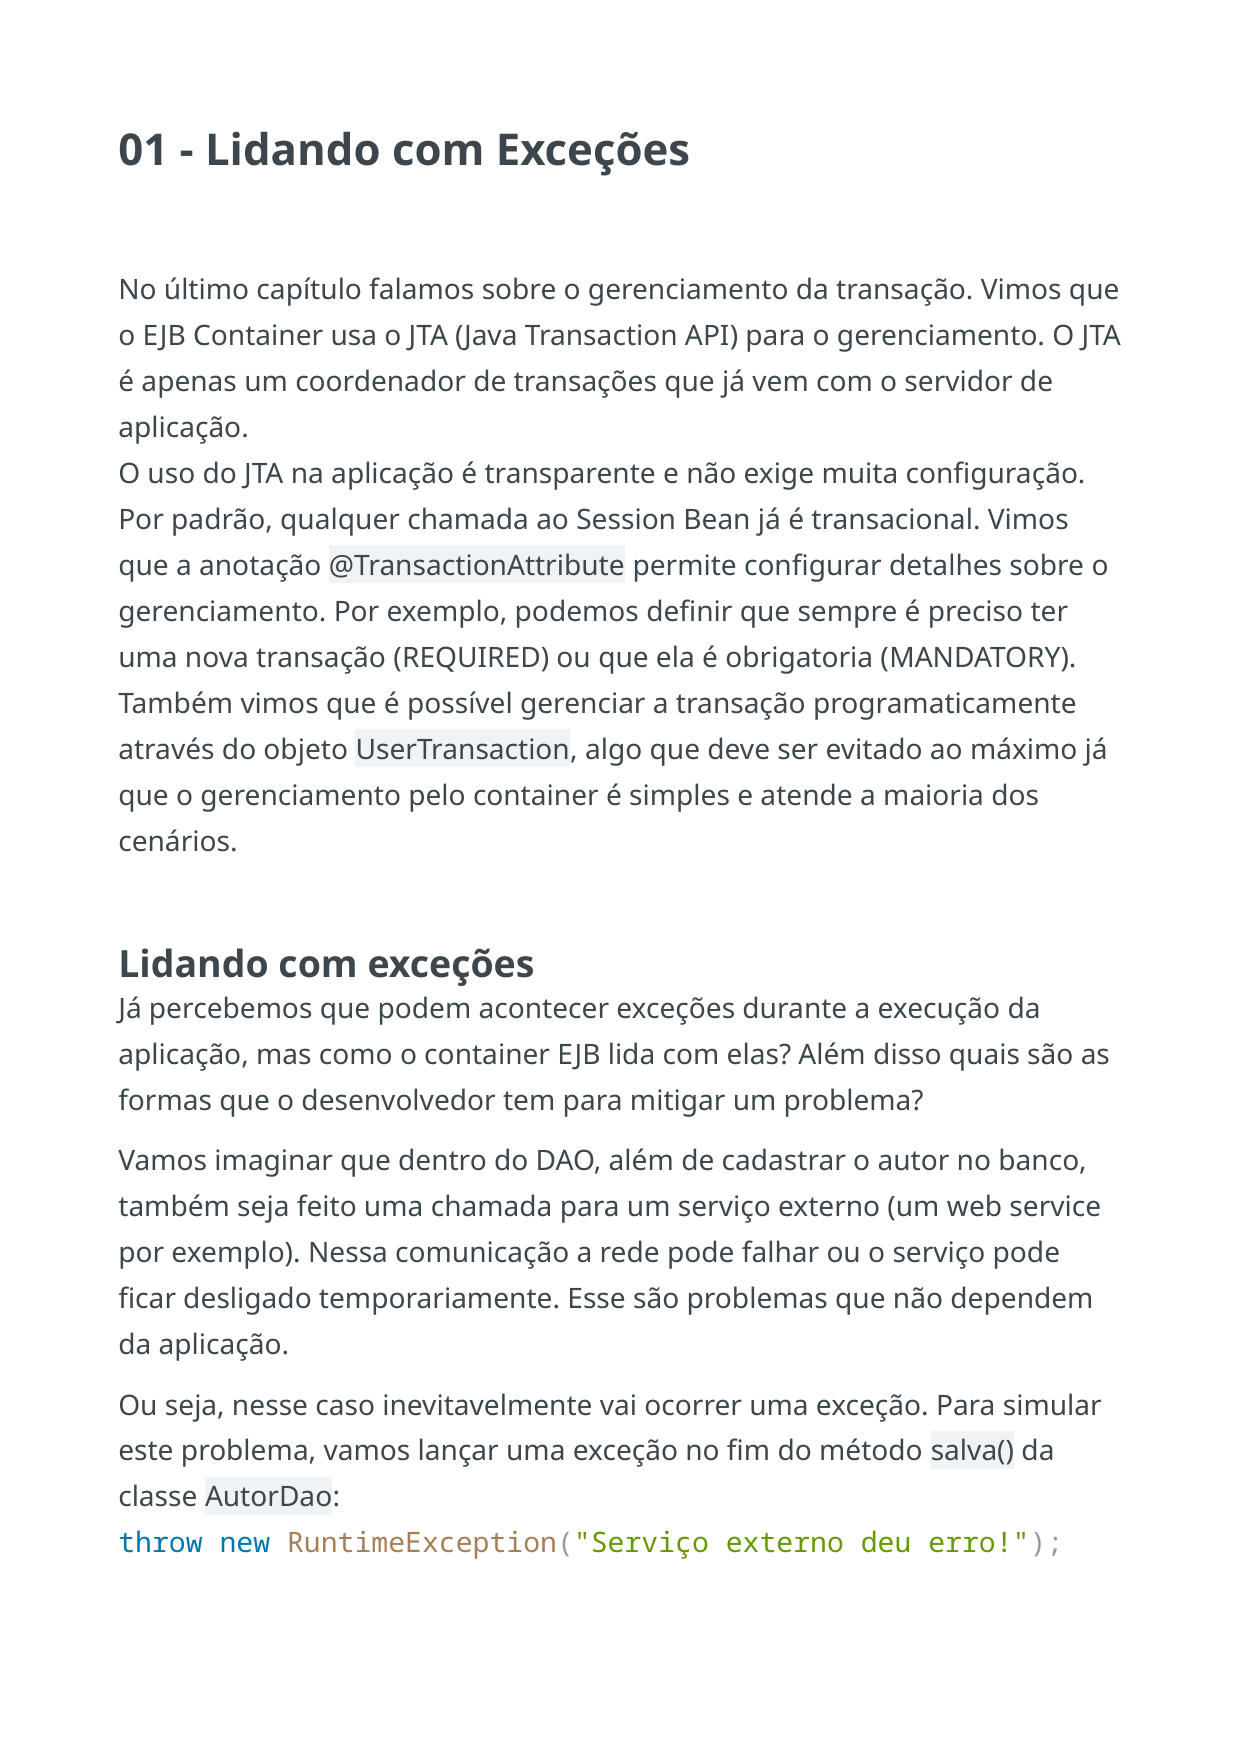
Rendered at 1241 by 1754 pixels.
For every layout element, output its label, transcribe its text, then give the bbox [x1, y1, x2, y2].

subtitle Lidando com exceções [118, 937, 1122, 988]
text O uso do JTA na aplicação é transparente e não exige muita configuração. Por padrão, qualquer chamada ao Session Bean já é transacional. Vimos que a anotação @TransactionAttribute permite configurar detalhes sobre o gerenciamento. Por exemplo, podemos definir que sempre é preciso ter uma nova transação (REQUIRED) ou que ela é obrigatoria (MANDATORY). [118, 453, 1122, 675]
text throw new RuntimeException("Serviço externo deu erro!"); [118, 1523, 1122, 1561]
text No último capítulo falamos sobre o gerenciamento da transação. Vimos que o EJB Container usa o JTA (Java Transaction API) para o gerenciamento. O JTA é apenas um coordenador de transações que já vem com o servidor de aplicação. [118, 269, 1122, 446]
text Já percebemos que podem acontecer exceções durante a execução da aplicação, mas como o container EJB lida com elas? Além disso quais são as formas que o desenvolvedor tem para mitigar um problema? [118, 988, 1122, 1118]
subtitle 01 - Lidando com Exceções [118, 118, 1122, 178]
text Vamos imaginar que dentro do DAO, além de cadastrar o autor no banco, também seja feito uma chamada para um serviço externo (um web service por exemplo). Nessa comunicação a rede pode falhar ou o serviço pode ficar desligado temporariamente. Esse são problemas que não dependem da aplicação. [118, 1141, 1122, 1363]
text Também vimos que é possível gerenciar a transação programaticamente através do objeto UserTransaction, algo que deve ser evitado ao máximo já que o gerenciamento pelo container é simples e atende a maioria dos cenários. [118, 683, 1122, 859]
text Ou seja, nesse caso inevitavelmente vai ocorrer uma exceção. Para simular este problema, vamos lançar uma exceção no fim do método salva() da classe AutorDao: [118, 1385, 1122, 1515]
